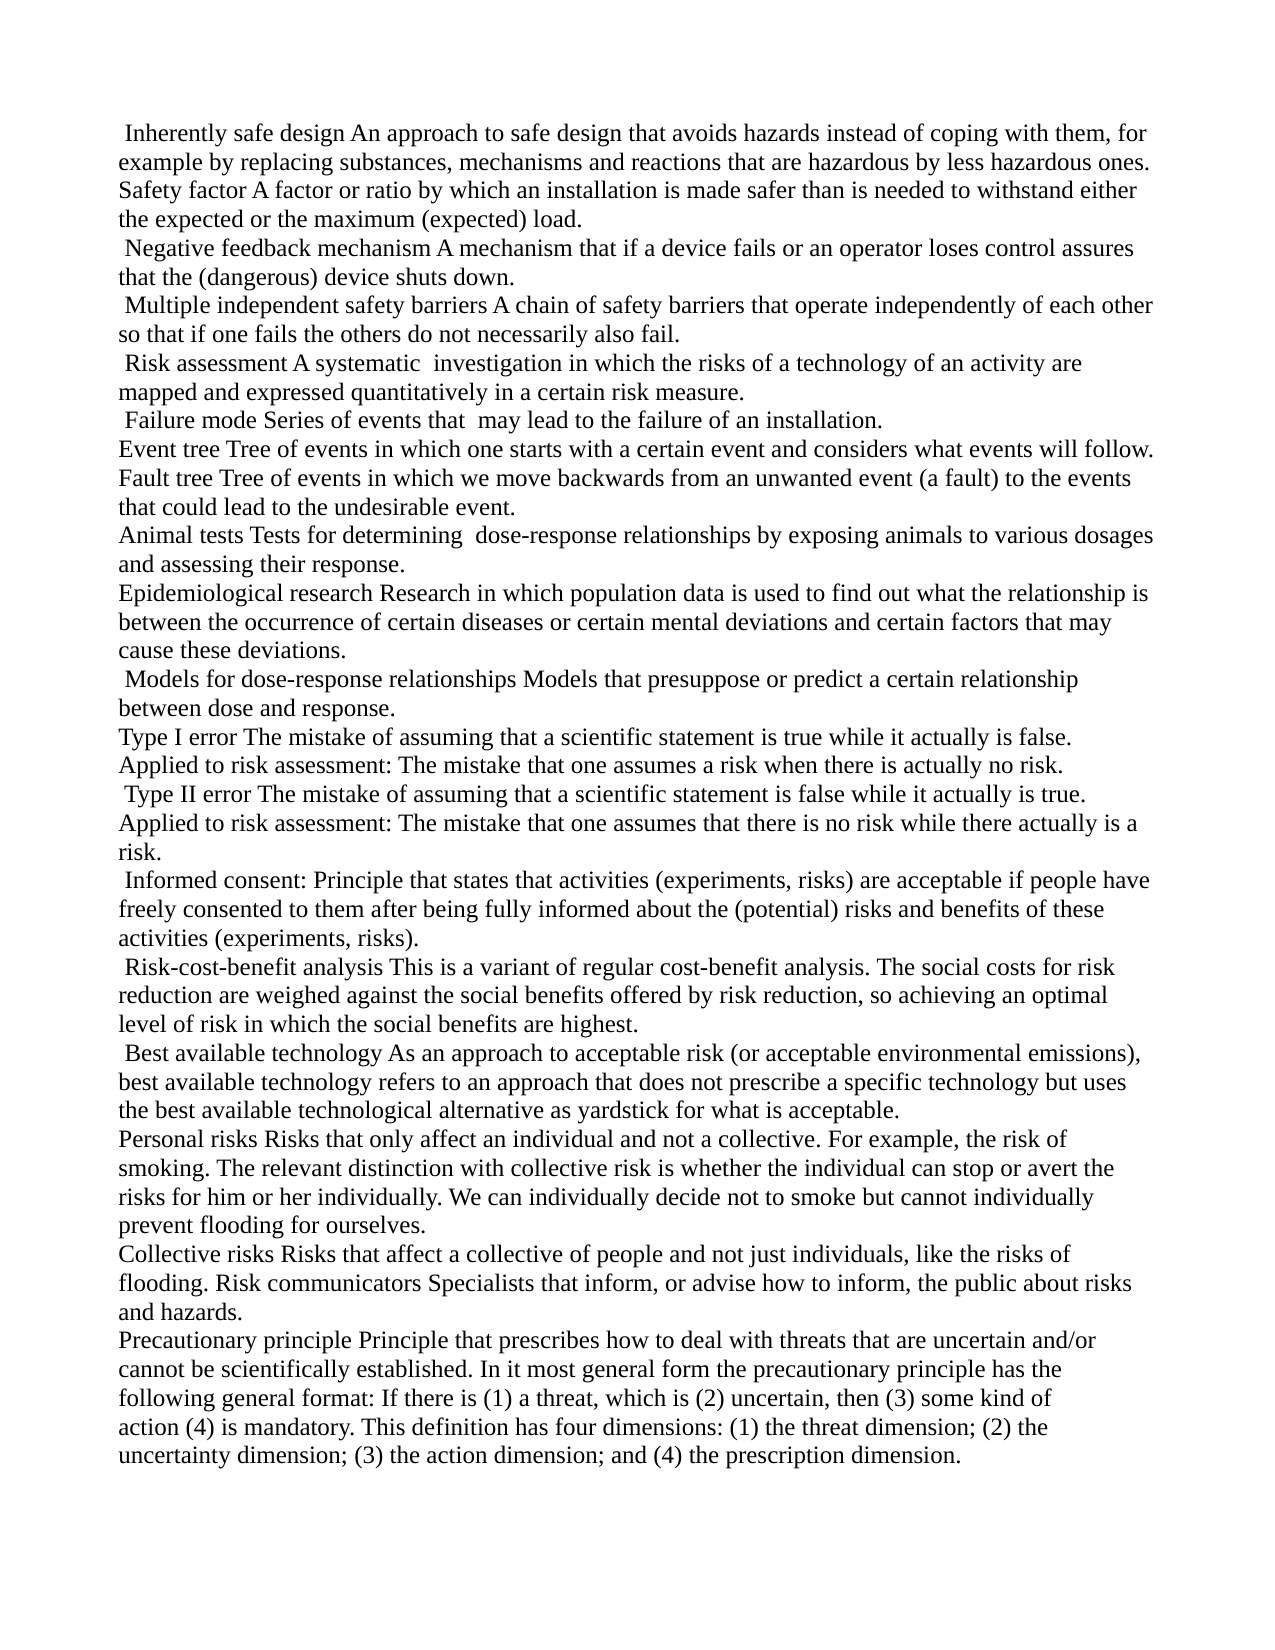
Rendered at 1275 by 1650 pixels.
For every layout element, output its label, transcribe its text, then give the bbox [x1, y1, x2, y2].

text Failure mode Series of events that may lead to the failure of an installation. [118, 406, 1157, 434]
text Risk-cost-benefit analysis This is a variant of regular cost-benefit analysis. The social costs for risk reduction are weighed against the social benefits offered by risk reduction, so achieving an optimal level of risk in which the social benefits are highest. [118, 952, 1157, 1038]
text Risk assessment A systematic investigation in which the risks of a technology of an activity are mapped and expressed quantitatively in a certain risk measure. [118, 348, 1157, 406]
text Type II error The mistake of assuming that a scientific statement is false while it actually is true. Applied to risk assessment: The mistake that one assumes that there is no risk while there actually is a risk. [118, 779, 1157, 866]
text Epidemiological research Research in which population data is used to find out what the relationship is between the occurrence of certain diseases or certain mental deviations and certain factors that may cause these deviations. [118, 578, 1157, 664]
text Best available technology As an approach to acceptable risk (or acceptable environmental emissions), best available technology refers to an approach that does not prescribe a specific technology but uses the best available technological alternative as yardstick for what is acceptable. [118, 1038, 1157, 1124]
text Precautionary principle Principle that prescribes how to deal with threats that are uncertain and/or cannot be scientifically established. In it most general form the precautionary principle has the following general format: If there is (1) a threat, which is (2) uncertain, then (3) some kind of [118, 1326, 1157, 1412]
text Inherently safe design An approach to safe design that avoids hazards instead of coping with them, for example by replacing substances, mechanisms and reactions that are hazardous by less hazardous ones. Safety factor A factor or ratio by which an installation is made safer than is needed to withstand either the expected or the maximum (expected) load. [118, 118, 1157, 233]
text Models for dose-response relationships Models that presuppose or predict a certain relationship between dose and response. [118, 664, 1157, 722]
text Informed consent: Principle that states that activities (experiments, risks) are acceptable if people have freely consented to them after being fully informed about the (potential) risks and benefits of these activities (experiments, risks). [118, 866, 1157, 952]
text Multiple independent safety barriers A chain of safety barriers that operate independently of each other so that if one fails the others do not necessarily also fail. [118, 291, 1157, 348]
text Fault tree Tree of events in which we move backwards from an unwanted event (a fault) to the events that could lead to the undesirable event. [118, 463, 1157, 521]
text Personal risks Risks that only affect an individual and not a collective. For example, the risk of smoking. The relevant distinction with collective risk is whether the individual can stop or avert the risks for him or her individually. We can individually decide not to smoke but cannot individually prevent flooding for ourselves. [118, 1124, 1157, 1239]
text Type I error The mistake of assuming that a scientific statement is true while it actually is false. Applied to risk assessment: The mistake that one assumes a risk when there is actually no risk. [118, 722, 1157, 779]
text Collective risks Risks that affect a collective of people and not just individuals, like the risks of flooding. Risk communicators Specialists that inform, or advise how to inform, the public about risks and hazards. [118, 1239, 1157, 1326]
text Event tree Tree of events in which one starts with a certain event and considers what events will follow. [118, 434, 1157, 463]
text Animal tests Tests for determining dose-response relationships by exposing animals to various dosages and assessing their response. [118, 521, 1157, 578]
text Negative feedback mechanism A mechanism that if a device fails or an operator loses control assures that the (dangerous) device shuts down. [118, 233, 1157, 291]
text action (4) is mandatory. This definition has four dimensions: (1) the threat dimension; (2) the uncertainty dimension; (3) the action dimension; and (4) the prescription dimension. [118, 1412, 1157, 1469]
